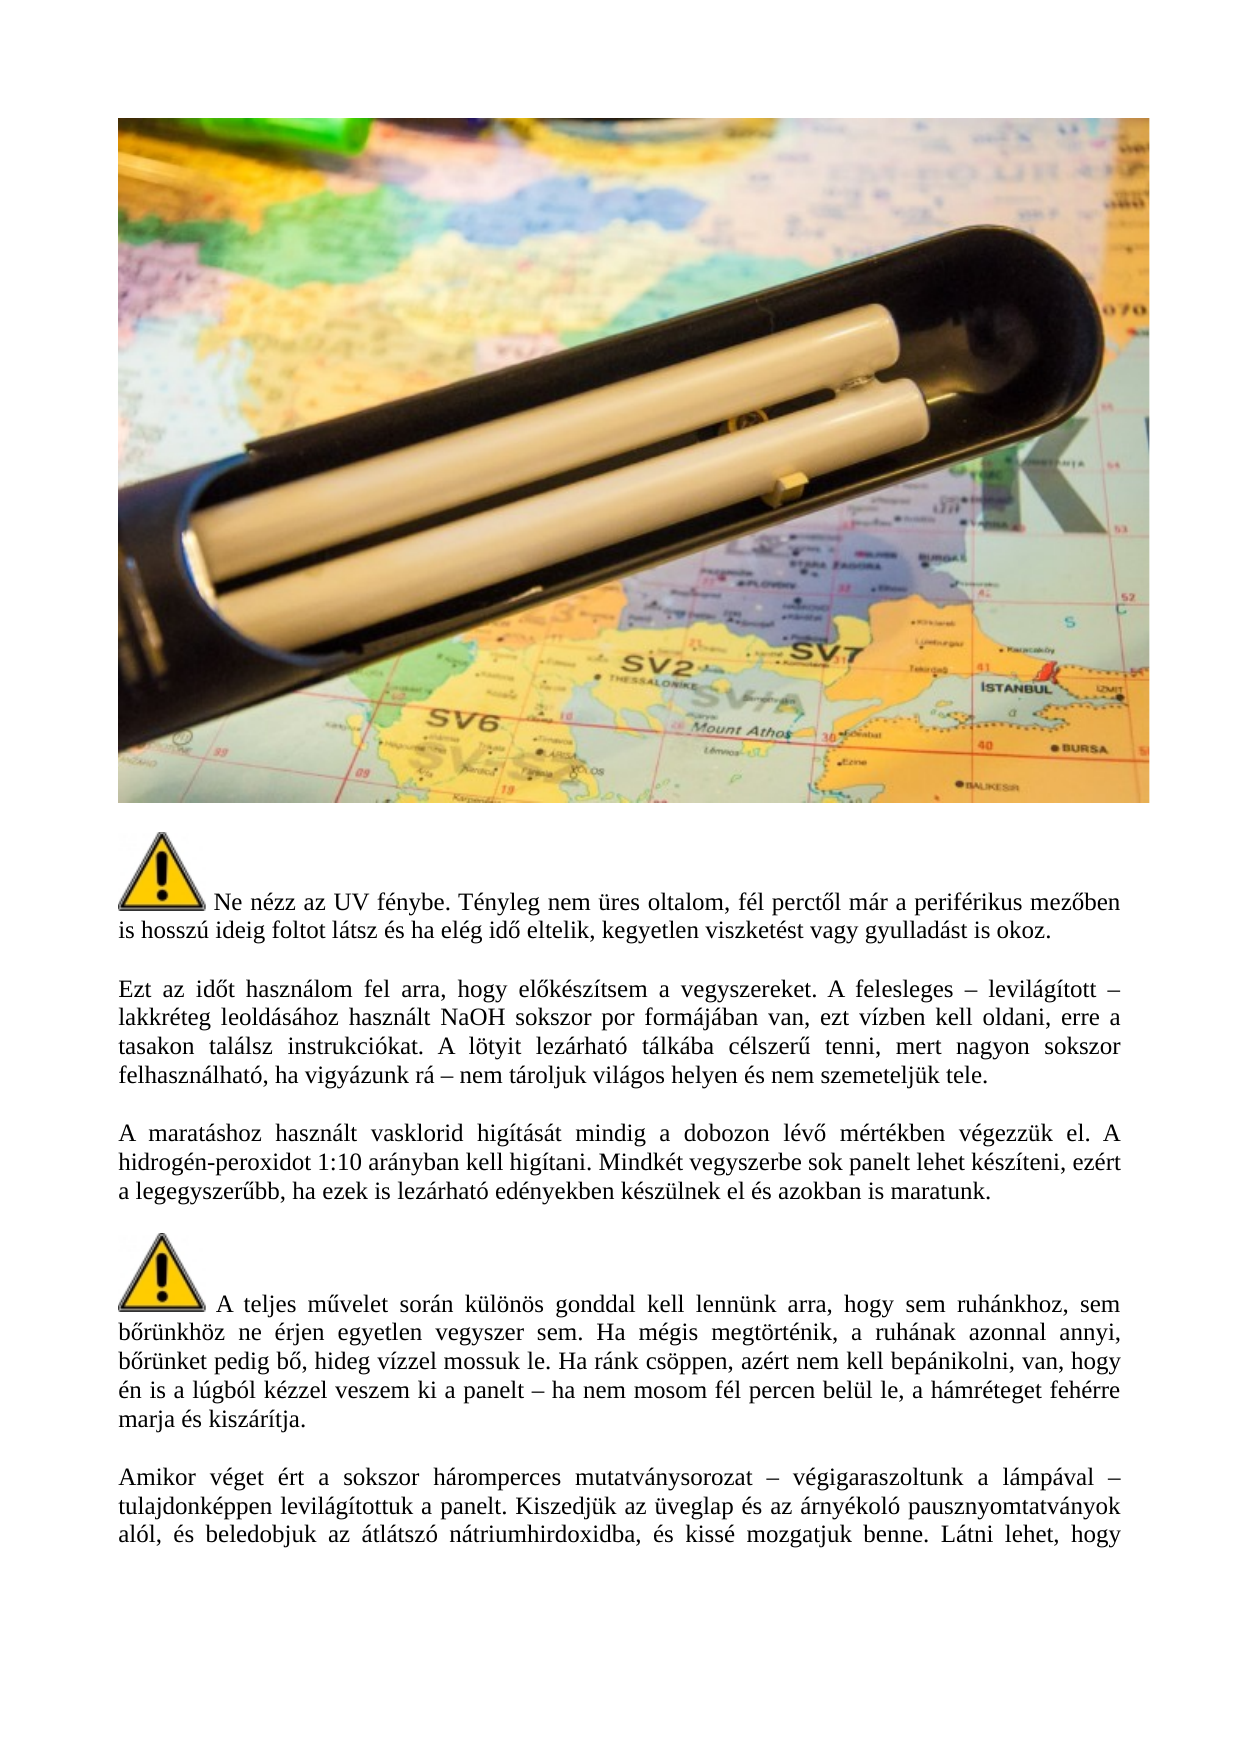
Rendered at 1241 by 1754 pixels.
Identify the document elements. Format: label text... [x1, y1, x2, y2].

text A maratáshoz használt vasklorid higítását mindig a dobozon lévő mértékben végezzük el. A hidrogén-peroxidot 1:10 arányban kell higítani. Mindkét vegyszerbe sok panelt lehet készíteni, ezért a legegyszerűbb, ha ezek is lezárható edényekben készülnek el és azokban is maratunk. [118, 1118, 1122, 1204]
picture [118, 118, 1150, 803]
text A teljes művelet során különös gonddal kell lennünk arra, hogy sem ruhánkhoz, sem bőrünkhöz ne érjen egyetlen vegyszer sem. Ha mégis megtörténik, a ruhának azonnal annyi, bőrünket pedig bő, hideg vízzel mossuk le. Ha ránk csöppen, azért nem kell bepánikolni, van, hogy én is a lúgból kézzel veszem ki a panelt – ha nem mosom fél percen belül le, a hámréteget fehérre marja és kiszárítja. [118, 1234, 1122, 1432]
picture [118, 832, 206, 911]
text Ne nézz az UV fénybe. Tényleg nem üres oltalom, fél perctől már a periférikus mezőben is hosszú ideig foltot látsz és ha elég idő eltelik, kegyetlen viszketést vagy gyulladást is okoz. [118, 832, 1122, 944]
picture [118, 1233, 206, 1312]
text Amikor véget ért a sokszor háromperces mutatványsorozat – végigaraszoltunk a lámpával – tulajdonképpen levilágítottuk a panelt. Kiszedjük az üveglap és az árnyékoló pausznyomtatványok alól, és beledobjuk az átlátszó nátriumhirdoxidba, és kissé mozgatjuk benne. Látni lehet, hogy [118, 1462, 1122, 1548]
text Ezt az időt használom fel arra, hogy előkészítsem a vegyszereket. A felesleges – levilágított – lakkréteg leoldásához használt NaOH sokszor por formájában van, ezt vízben kell oldani, erre a tasakon találsz instrukciókat. A lötyit lezárható tálkába célszerű tenni, mert nagyon sokszor felhasználható, ha vigyázunk rá – nem tároljuk világos helyen és nem szemeteljük tele. [118, 974, 1122, 1089]
